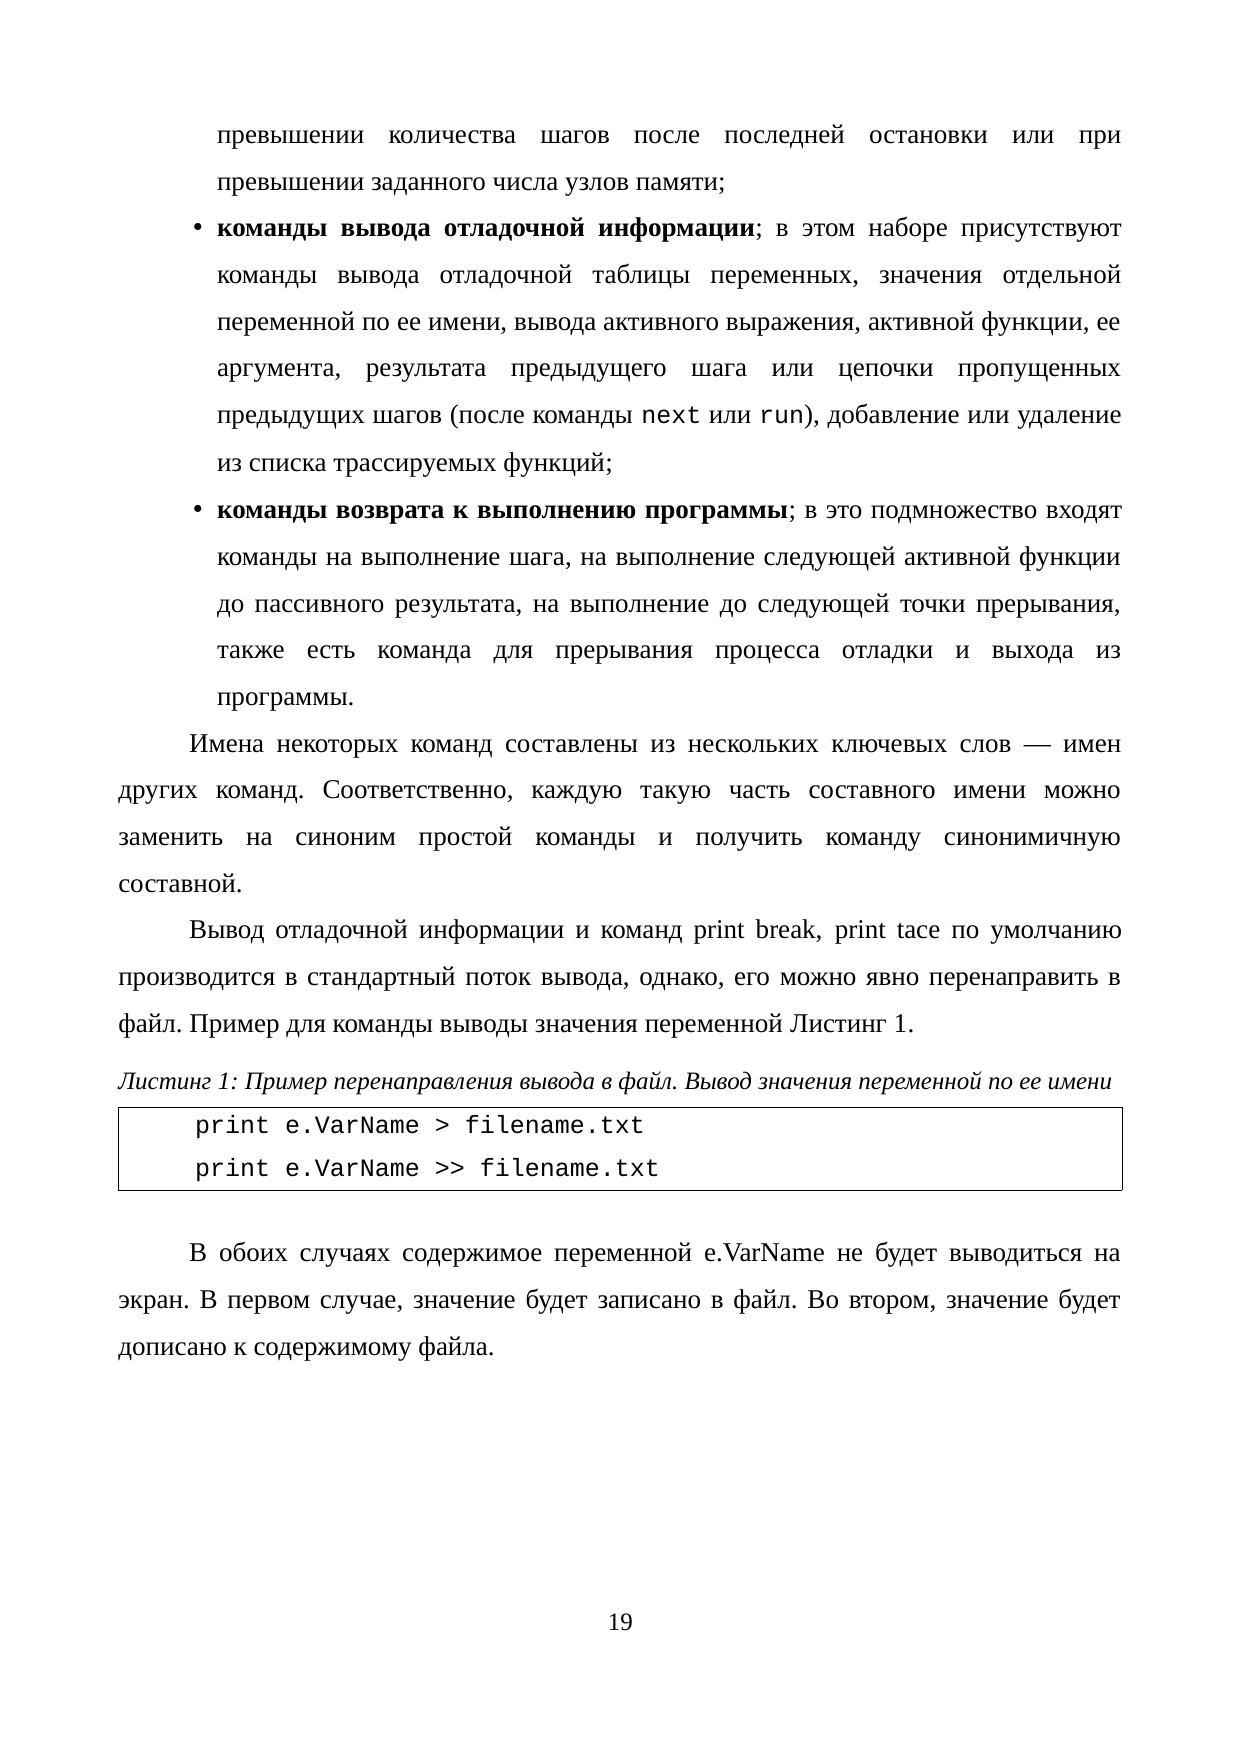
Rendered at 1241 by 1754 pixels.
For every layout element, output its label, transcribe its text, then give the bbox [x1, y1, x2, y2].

table_header print e.VarName > filename.txt print e.VarName >> filename.txt [119, 1108, 1122, 1189]
text В обоих случаях содержимое переменной e.VarName не будет выводиться на экран. В первом случае, значение будет записано в файл. Во втором, значение будет дописано к содержимому файла. [118, 1236, 1122, 1361]
list команды вывода отладочной информации; в этом наборе присутствуют команды вывода отладочной таблицы переменных, значения отдельной переменной по ее имени, вывода активного выражения, активной функции, ее аргумента, результата предыдущего шага или цепочки пропущенных предыдущих шагов (после команды next или run), добавление или удаление из списка трассируемых функций; [193, 211, 1122, 478]
list команды возврата к выполнению программы; в это подмножество входят команды на выполнение шага, на выполнение следующей активной функции до пассивного результата, на выполнение до следующей точки прерывания, также есть команда для прерывания процесса отладки и выхода из программы. [193, 493, 1122, 711]
text Имена некоторых команд составлены из нескольких ключевых слов — имен других команд. Соответственно, каждую такую часть составного имени можно заменить на синоним простой команды и получить команду синонимичную составной. [118, 727, 1122, 898]
text Вывод отладочной информации и команд print break, print tace по умолчанию производится в стандартный поток вывода, однако, его можно явно перенаправить в файл. Пример для команды выводы значения переменной Листинг 1. [118, 913, 1122, 1038]
list превышении количества шагов после последней остановки или при превышении заданного числа узлов памяти; [193, 118, 1122, 196]
text Листинг 1: Пример перенаправления вывода в файл. Вывод значения переменной по ее имени [118, 1066, 1122, 1094]
